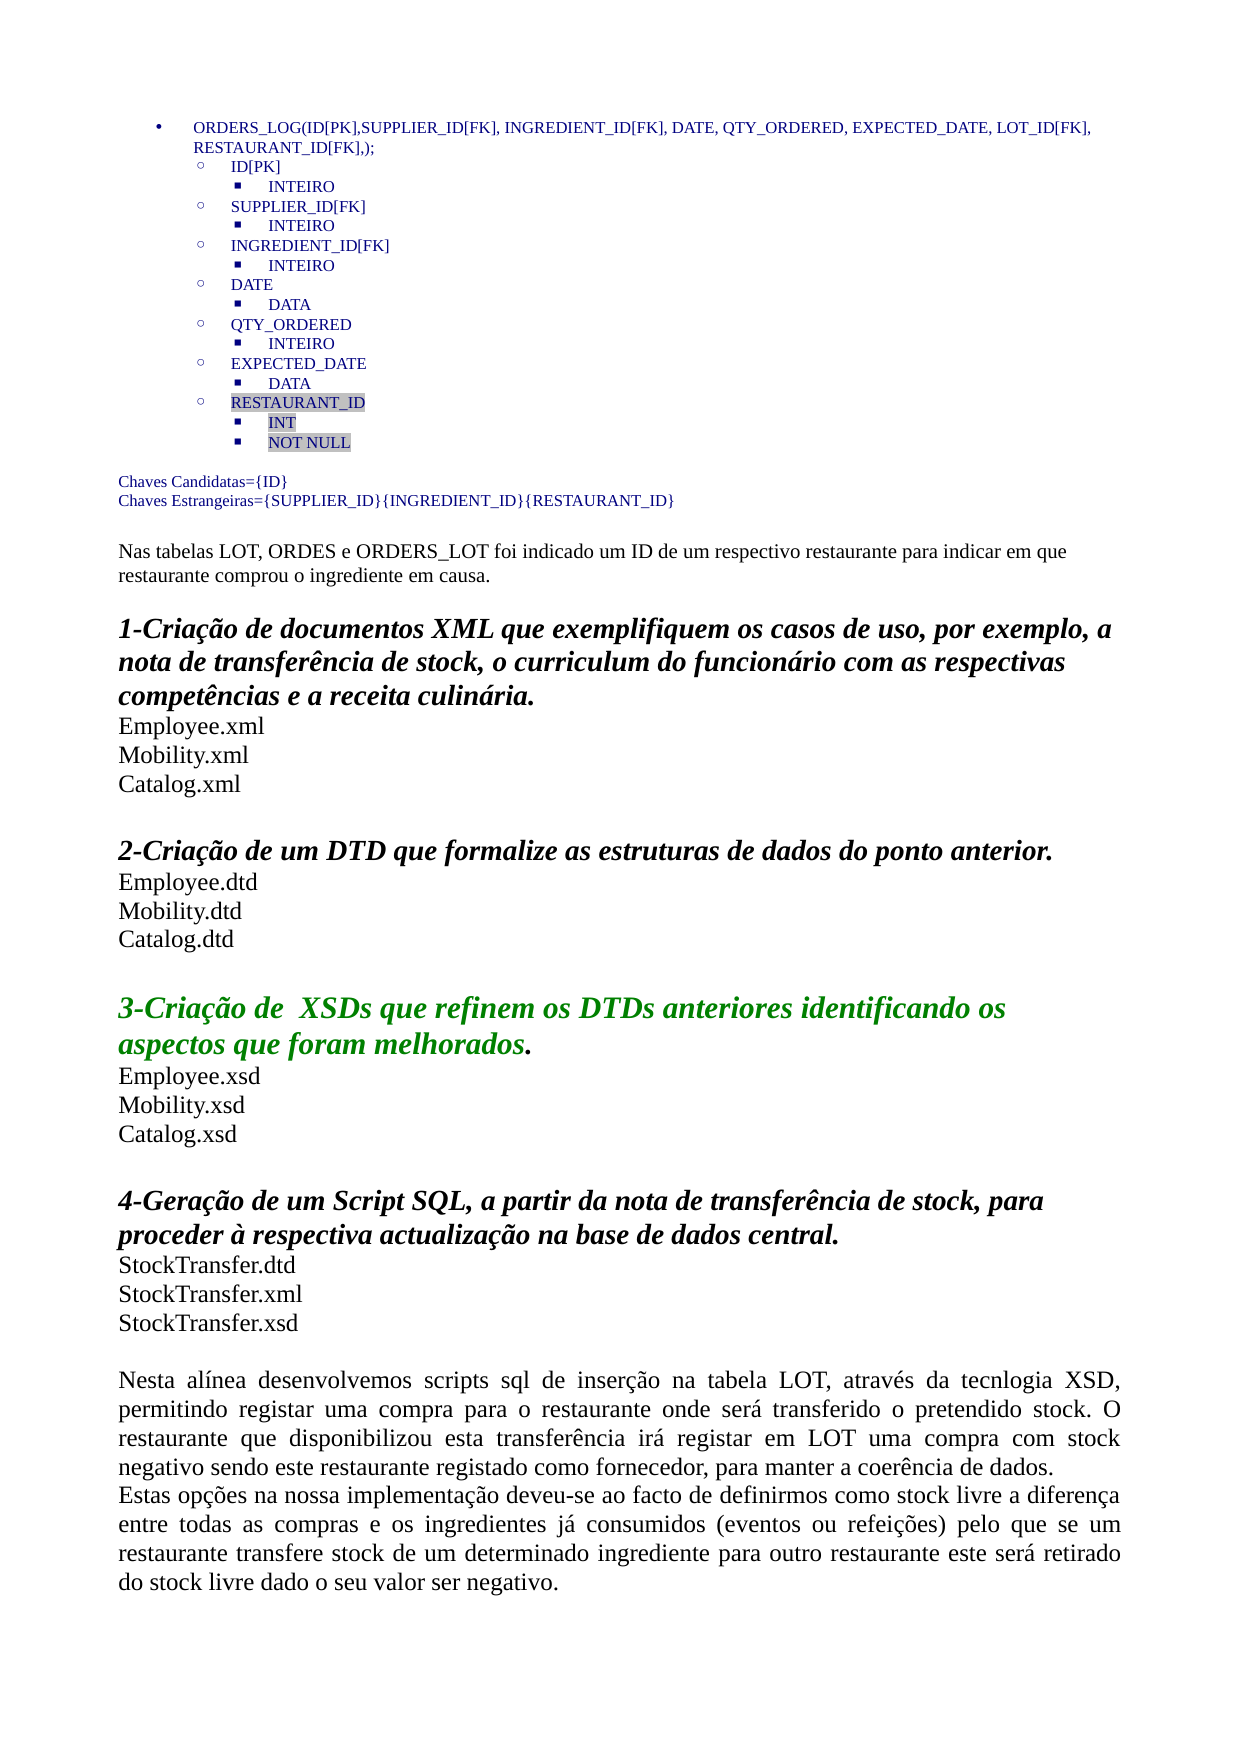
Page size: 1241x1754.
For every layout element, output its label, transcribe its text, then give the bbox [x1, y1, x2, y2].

list INT [231, 413, 1122, 433]
text Mobility.xsd [118, 1090, 1122, 1119]
list DATA [231, 373, 1122, 393]
text Nas tabelas LOT, ORDES e ORDERS_LOT foi indicado um ID de um respectivo restaurante para indicar em que restaurante comprou o ingrediente em causa. [118, 538, 1122, 587]
list INTEIRO [231, 216, 1122, 236]
list EXPECTED_DATE [193, 354, 1122, 373]
list ID[PK] [193, 157, 1122, 177]
text Chaves Candidatas={ID} [118, 471, 1122, 491]
list INTEIRO [231, 255, 1122, 275]
text Catalog.xsd [118, 1119, 1122, 1147]
list INGREDIENT_ID[FK] [193, 236, 1122, 255]
text Estas opções na nossa implementação deveu-se ao facto de definirmos como stock livre a diferença entre todas as compras e os ingredientes já consumidos (eventos ou refeições) pelo que se um restaurante transfere stock de um determinado ingrediente para outro restaurante este será retirado do stock livre dado o seu valor ser negativo. [118, 1480, 1122, 1595]
list NOT NULL [231, 433, 1122, 452]
text StockTransfer.xml [118, 1279, 1122, 1308]
list SUPPLIER_ID[FK] [193, 196, 1122, 216]
subtitle 4-Geração de um Script SQL, a partir da nota de transferência de stock, para proceder à respectiva actualização na base de dados central. [118, 1183, 1122, 1250]
text StockTransfer.dtd [118, 1250, 1122, 1279]
text Mobility.xml [118, 740, 1122, 769]
text Nesta alínea desenvolvemos scripts sql de inserção na tabela LOT, através da tecnlogia XSD, permitindo registar uma compra para o restaurante onde será transferido o pretendido stock. O restaurante que disponibilizou esta transferência irá registar em LOT uma compra com stock negativo sendo este restaurante registado como fornecedor, para manter a coerência de dados. [118, 1365, 1122, 1480]
text Employee.xsd [118, 1061, 1122, 1090]
subtitle 3-Criação de XSDs que refinem os DTDs anteriores identificando os aspectos que foram melhorados. [118, 989, 1122, 1061]
text Employee.dtd [118, 867, 1122, 896]
list RESTAURANT_ID [193, 393, 1122, 413]
text Catalog.dtd [118, 924, 1122, 953]
text Mobility.dtd [118, 896, 1122, 924]
list INTEIRO [231, 334, 1122, 354]
list QTY_ORDERED [193, 314, 1122, 334]
text Chaves Estrangeiras={SUPPLIER_ID}{INGREDIENT_ID}{RESTAURANT_ID} [118, 491, 1122, 510]
list DATA [231, 295, 1122, 314]
subtitle 1-Criação de documentos XML que exemplifiquem os casos de uso, por exemplo, a nota de transferência de stock, o curriculum do funcionário com as respectivas competências e a receita culinária. [118, 611, 1122, 711]
list ORDERS_LOG(ID[PK],SUPPLIER_ID[FK], INGREDIENT_ID[FK], DATE, QTY_ORDERED, EXPECTED_DATE, LOT_ID[FK], RESTAURANT_ID[FK],); [156, 118, 1122, 157]
text Catalog.xml [118, 769, 1122, 798]
subtitle 2-Criação de um DTD que formalize as estruturas de dados do ponto anterior. [118, 833, 1122, 867]
list DATE [193, 275, 1122, 295]
list INTEIRO [231, 177, 1122, 196]
text Employee.xml [118, 711, 1122, 740]
text StockTransfer.xsd [118, 1308, 1122, 1337]
